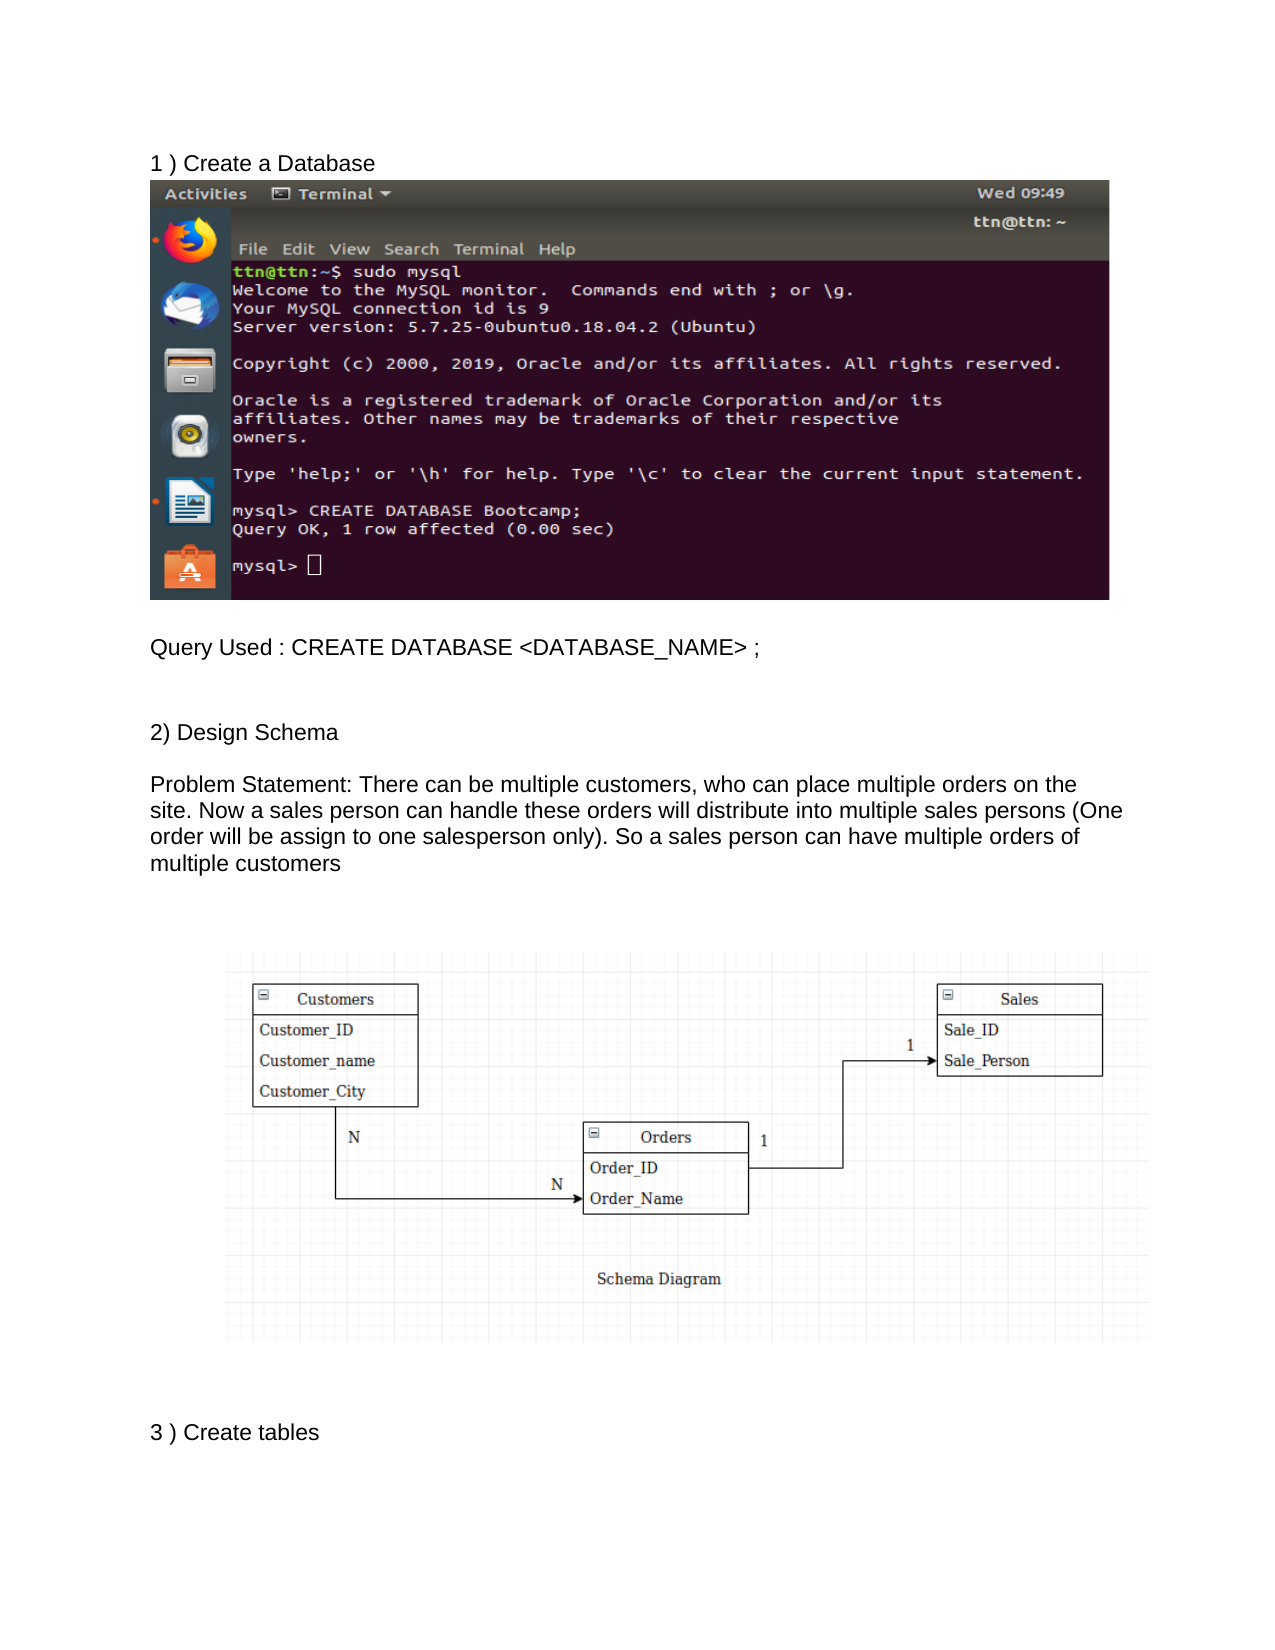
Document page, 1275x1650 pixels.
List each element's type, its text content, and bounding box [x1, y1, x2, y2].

text 3 ) Create tables [150, 1418, 1125, 1445]
text 1 ) Create a Database [150, 150, 1125, 176]
text Problem Statement: There can be multiple customers, who can place multiple orders on the site. Now a sales person can handle these orders will distribute into multiple sales persons (One order will be assign to one salesperson only). So a sales person can have multiple orders of multiple customers [150, 771, 1125, 876]
text Query Used : CREATE DATABASE <DATABASE_NAME> ; [150, 634, 1125, 660]
text 2) Design Schema [150, 719, 1125, 746]
picture [225, 952, 1150, 1343]
